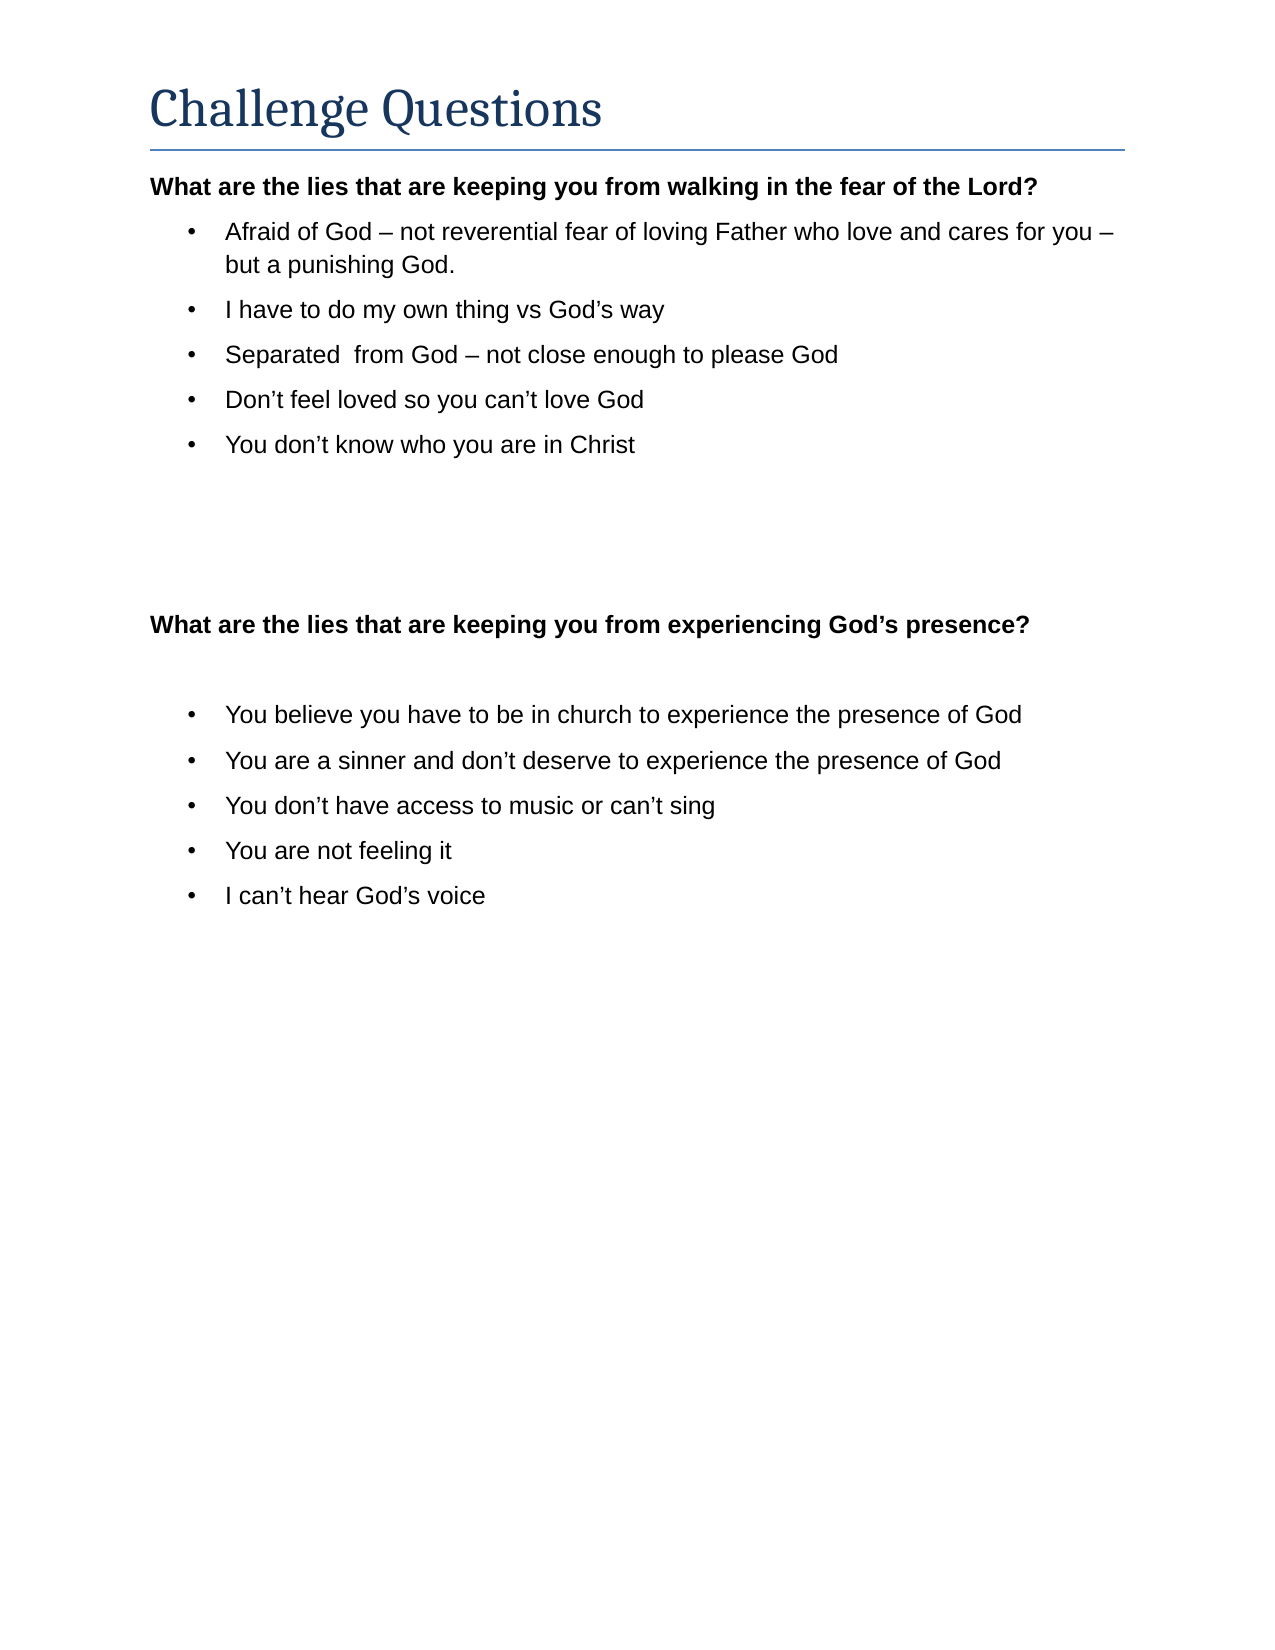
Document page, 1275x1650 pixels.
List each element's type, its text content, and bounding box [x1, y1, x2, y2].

list Separated from God – not close enough to please God [187, 340, 1125, 369]
list You are a sinner and don’t deserve to experience the presence of God [187, 746, 1125, 774]
list You don’t have access to music or can’t sing [187, 791, 1125, 819]
list Don’t feel loved so you can’t love God [187, 385, 1125, 414]
list You don’t know who you are in Christ [187, 430, 1125, 459]
list You are not feeling it [187, 836, 1125, 865]
text What are the lies that are keeping you from experiencing God’s presence? [150, 611, 1125, 639]
list I have to do my own thing vs God’s way [187, 295, 1125, 324]
list Afraid of God – not reverential fear of loving Father who love and cares for you – but a punishing God. [187, 217, 1125, 279]
list You believe you have to be in church to experience the presence of God [187, 701, 1125, 729]
list I can’t hear God’s voice [187, 881, 1125, 910]
text What are the lies that are keeping you from walking in the fear of the Lord? [150, 172, 1125, 201]
title Challenge Questions [150, 78, 1125, 149]
